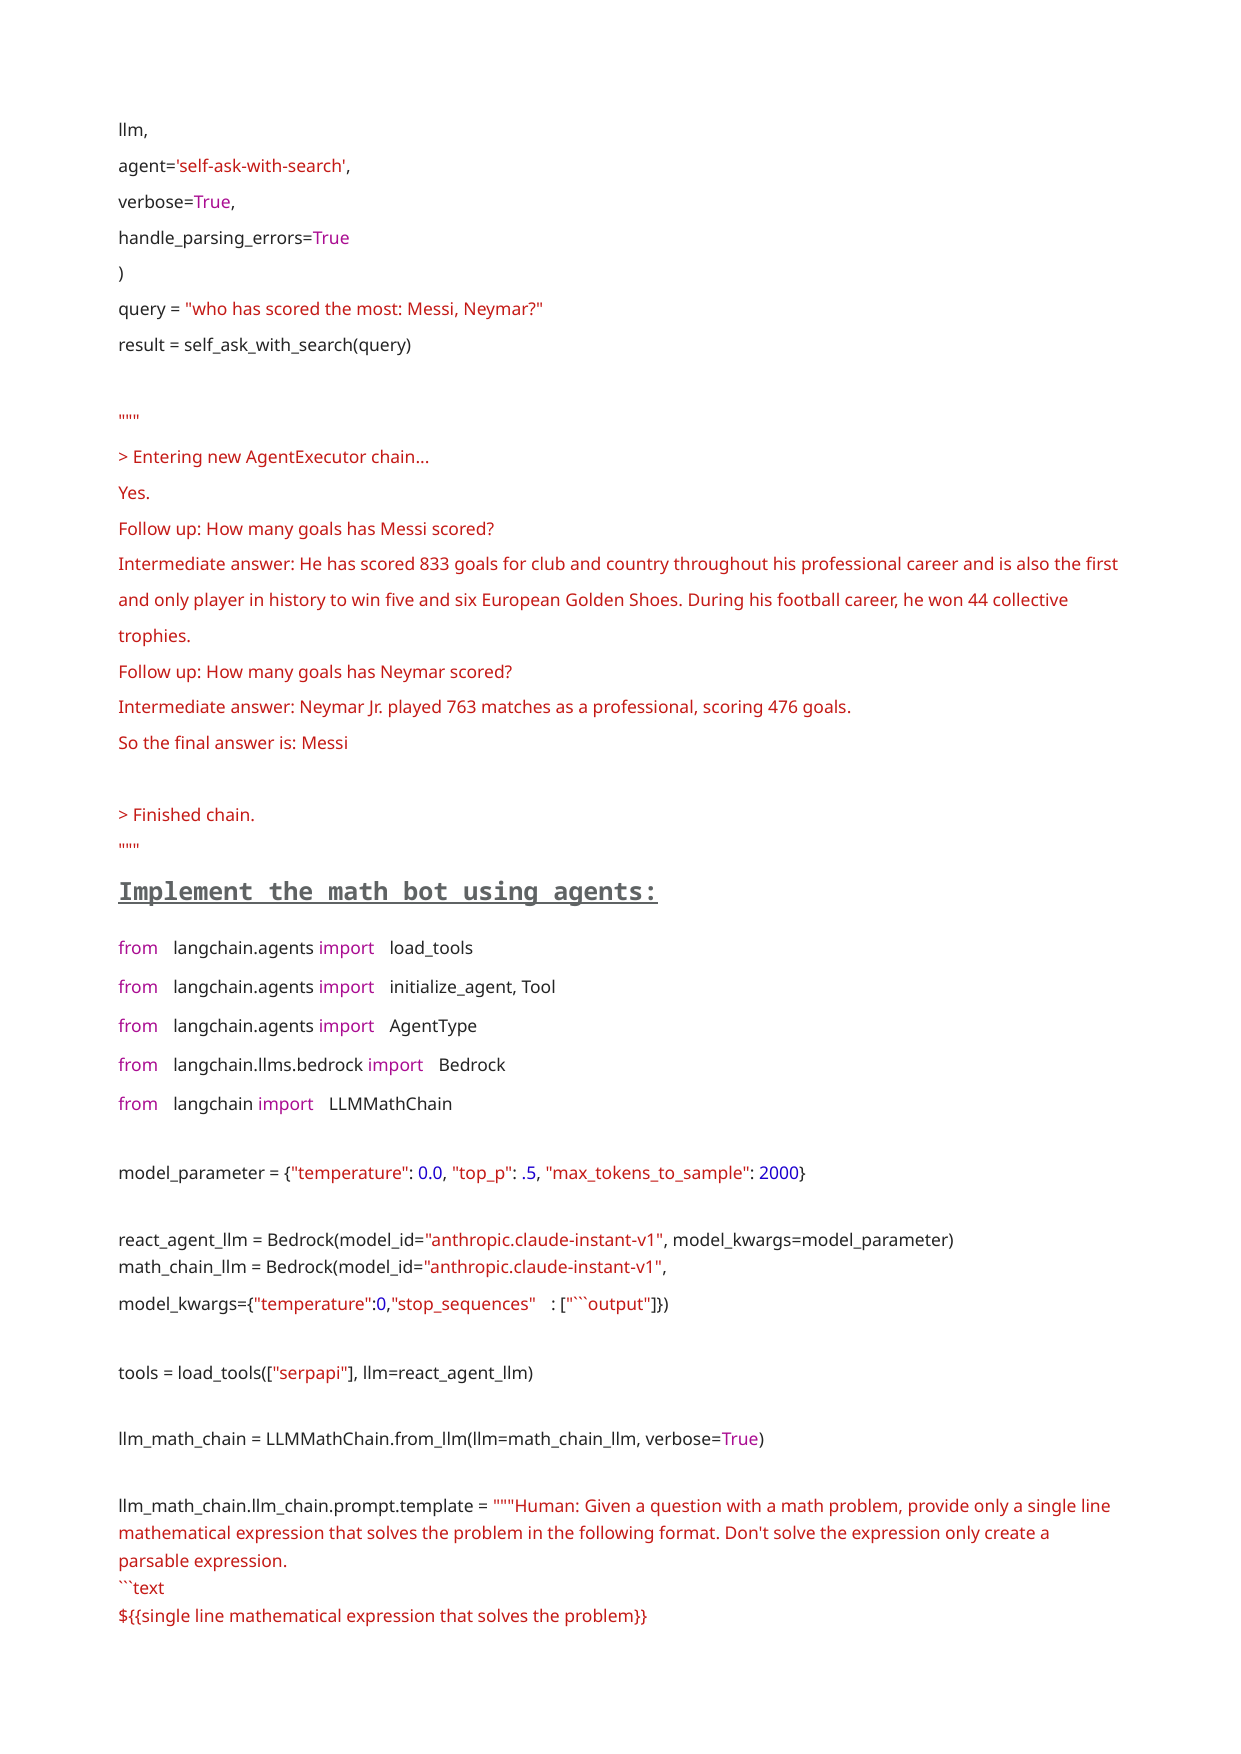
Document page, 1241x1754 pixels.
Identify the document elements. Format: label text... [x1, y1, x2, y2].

text query = "who has scored the most: Messi, Neymar?" result = self_ask_with_search(query) """ > Entering new AgentExecutor chain... Yes. Follow up: How many goals has Messi scored? Intermediate answer: He has scored 833 goals for club and country throughout his professional career and is also the first and only player in history to win five and six European Golden Shoes. During his football career, he won 44 collective trophies. Follow up: How many goals has Neymar scored? Intermediate answer: Neymar Jr. played 763 matches as a professional, scoring 476 goals. So the final answer is: Messi > Finished chain. """ [118, 297, 1122, 862]
text from langchain.agents import load_tools from langchain.agents import initialize_agent, Tool from langchain.agents import AgentType from langchain.llms.bedrock import Bedrock from langchain import LLMMathChain model_parameter = {"temperature": 0.0, "top_p": .5, "max_tokens_to_sample": 2000} react_agent_llm = Bedrock(model_id="anthropic.claude-instant-v1", model_kwargs=model_parameter) math_chain_llm = Bedrock(model_id="anthropic.claude-instant-v1", model_kwargs={"temperature":0,"stop_sequences" : ["```output"]}) tools = load_tools(["serpapi"], llm=react_agent_llm) llm_math_chain = LLMMathChain.from_llm(llm=math_chain_llm, verbose=True) llm_math_chain.llm_chain.prompt.template = """Human: Given a question with a math problem, provide only a single line mathematical expression that solves the problem in the following format. Don't solve the expression only create a parsable expression. ```text ${{single line mathematical expression that solves the problem}} [118, 927, 1122, 1627]
text llm, agent='self-ask-with-search', verbose=True, handle_parsing_errors=True ) [118, 118, 1122, 285]
text Implement the math bot using agents: [118, 874, 1122, 908]
